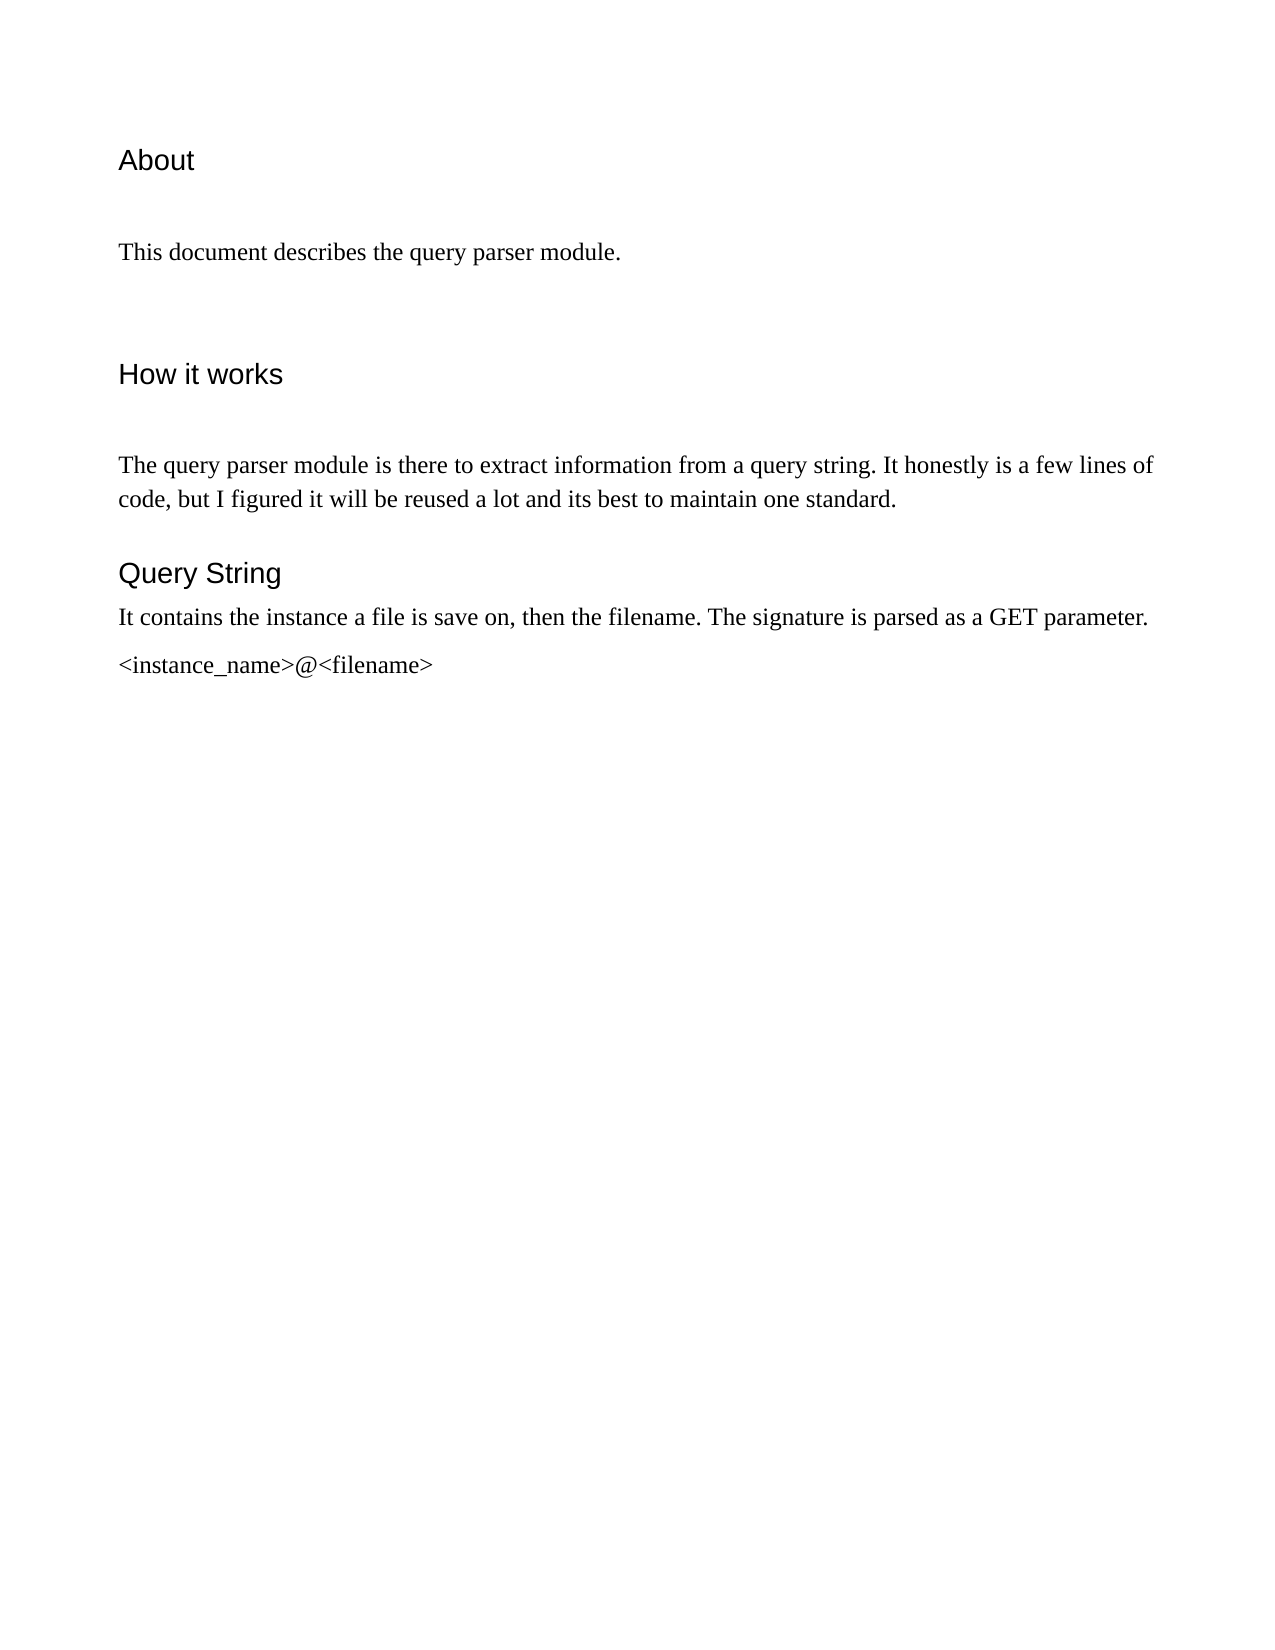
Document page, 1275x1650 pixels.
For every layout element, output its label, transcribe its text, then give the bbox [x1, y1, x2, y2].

text <instance_name>@<filename> [118, 650, 1157, 679]
text It contains the instance a file is save on, then the filename. The signature is parsed as a GET parameter. [118, 602, 1157, 631]
subtitle About [118, 143, 1157, 177]
subtitle How it works [118, 357, 1157, 391]
subtitle Query String [118, 556, 1157, 590]
text The query parser module is there to extract information from a query string. It honestly is a few lines of code, but I figured it will be reused a lot and its best to maintain one standard. [118, 451, 1157, 512]
text This document describes the query parser module. [118, 237, 1157, 266]
